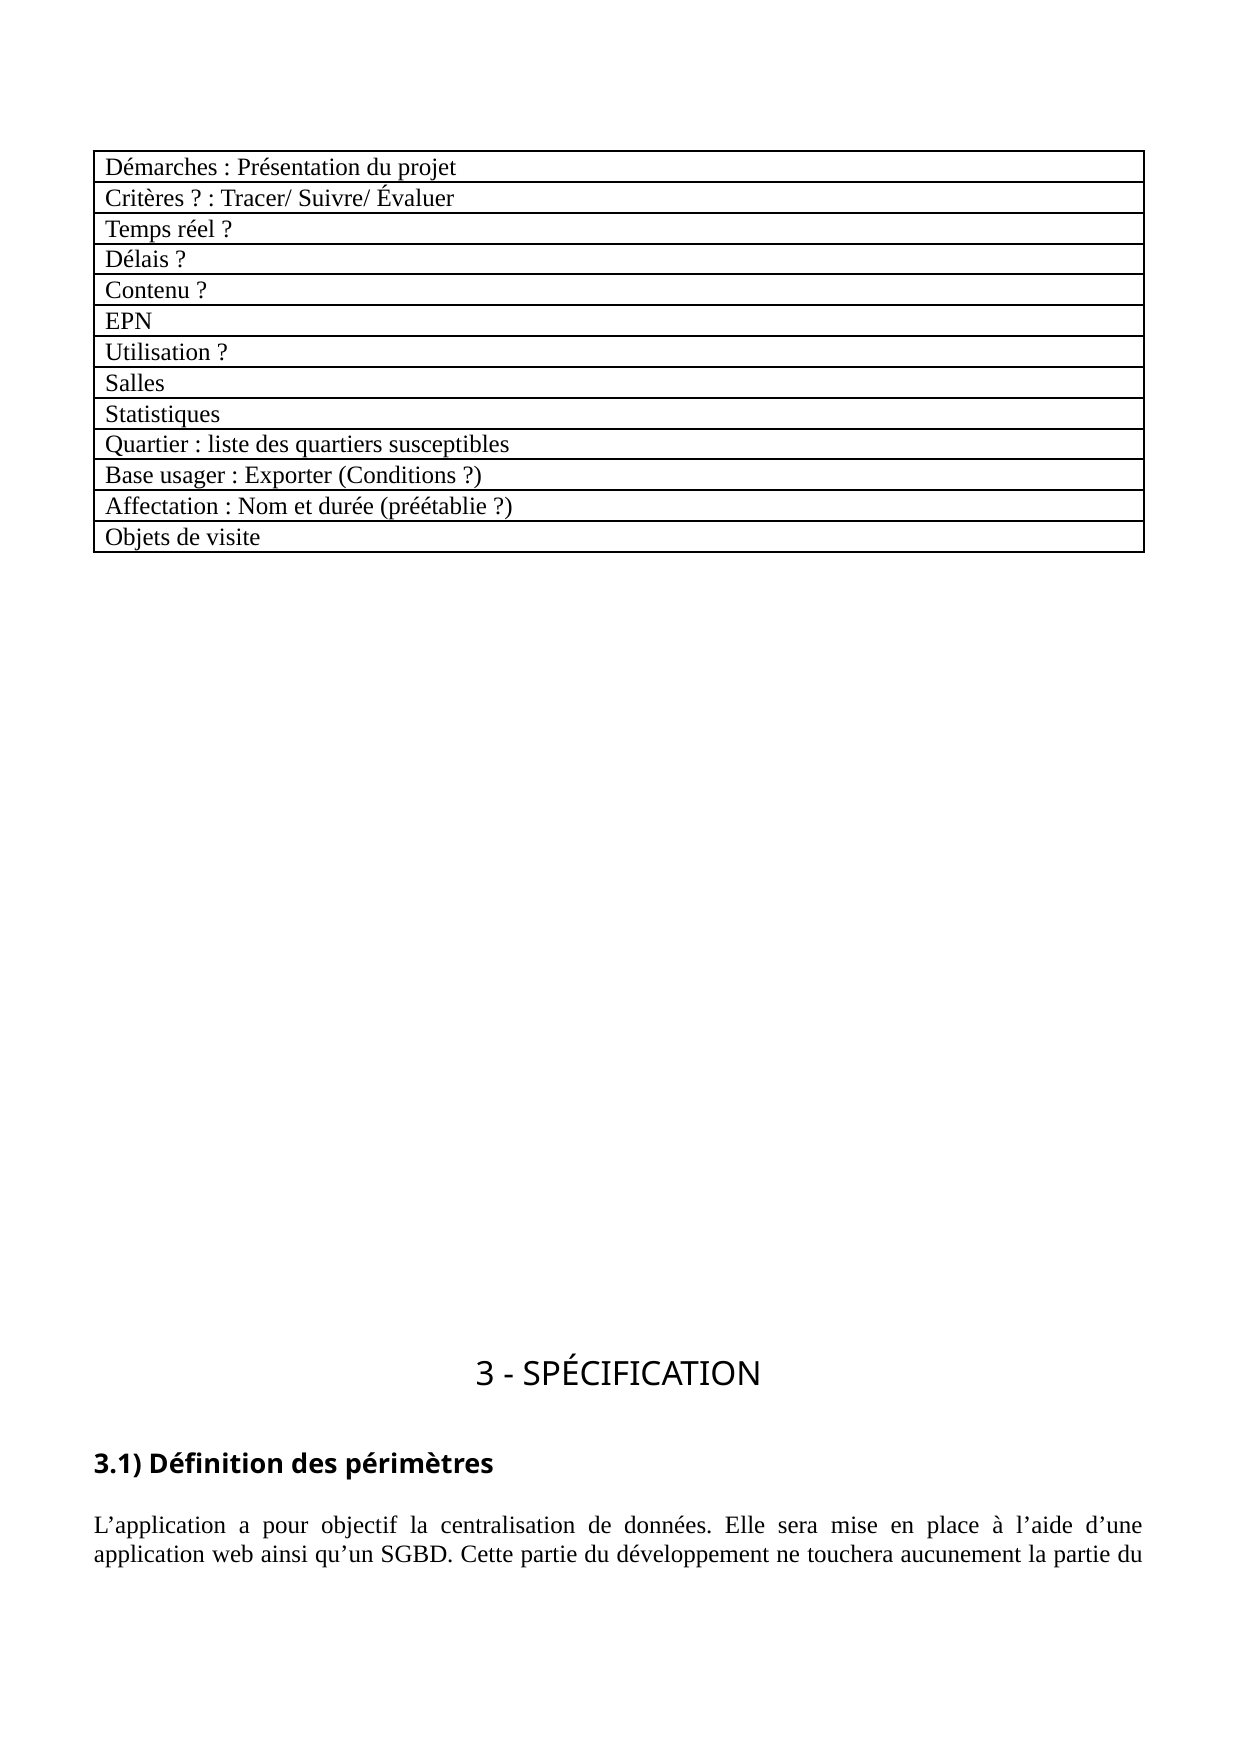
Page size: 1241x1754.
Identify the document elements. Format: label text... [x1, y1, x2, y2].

table_cell EPN [95, 306, 1143, 335]
table_cell Critères ? : Tracer/ Suivre/ Évaluer [95, 183, 1143, 212]
table_cell Temps réel ? [95, 214, 1143, 242]
table_cell Affectation : Nom et durée (préétablie ?) [95, 491, 1143, 520]
table_cell Démarches : Présentation du projet [95, 152, 1143, 181]
table_cell Objets de visite [95, 522, 1143, 551]
table_cell Délais ? [95, 245, 1143, 273]
subtitle 3.1) Définition des périmètres [94, 1445, 1143, 1482]
table_cell Quartier : liste des quartiers susceptibles [95, 430, 1143, 458]
table_cell Salles [95, 368, 1143, 397]
table_cell Statistiques [95, 399, 1143, 427]
table_cell Base usager : Exporter (Conditions ?) [95, 460, 1143, 489]
table_cell Utilisation ? [95, 337, 1143, 366]
text L’application a pour objectif la centralisation de données. Elle sera mise en place à l’aide d’une application web ainsi qu’un SGBD. Cette partie du développement ne touchera aucunement la partie du [94, 1511, 1143, 1568]
subtitle 3 - SPÉCIFICATION [94, 1350, 1143, 1395]
table_cell Contenu ? [95, 275, 1143, 304]
